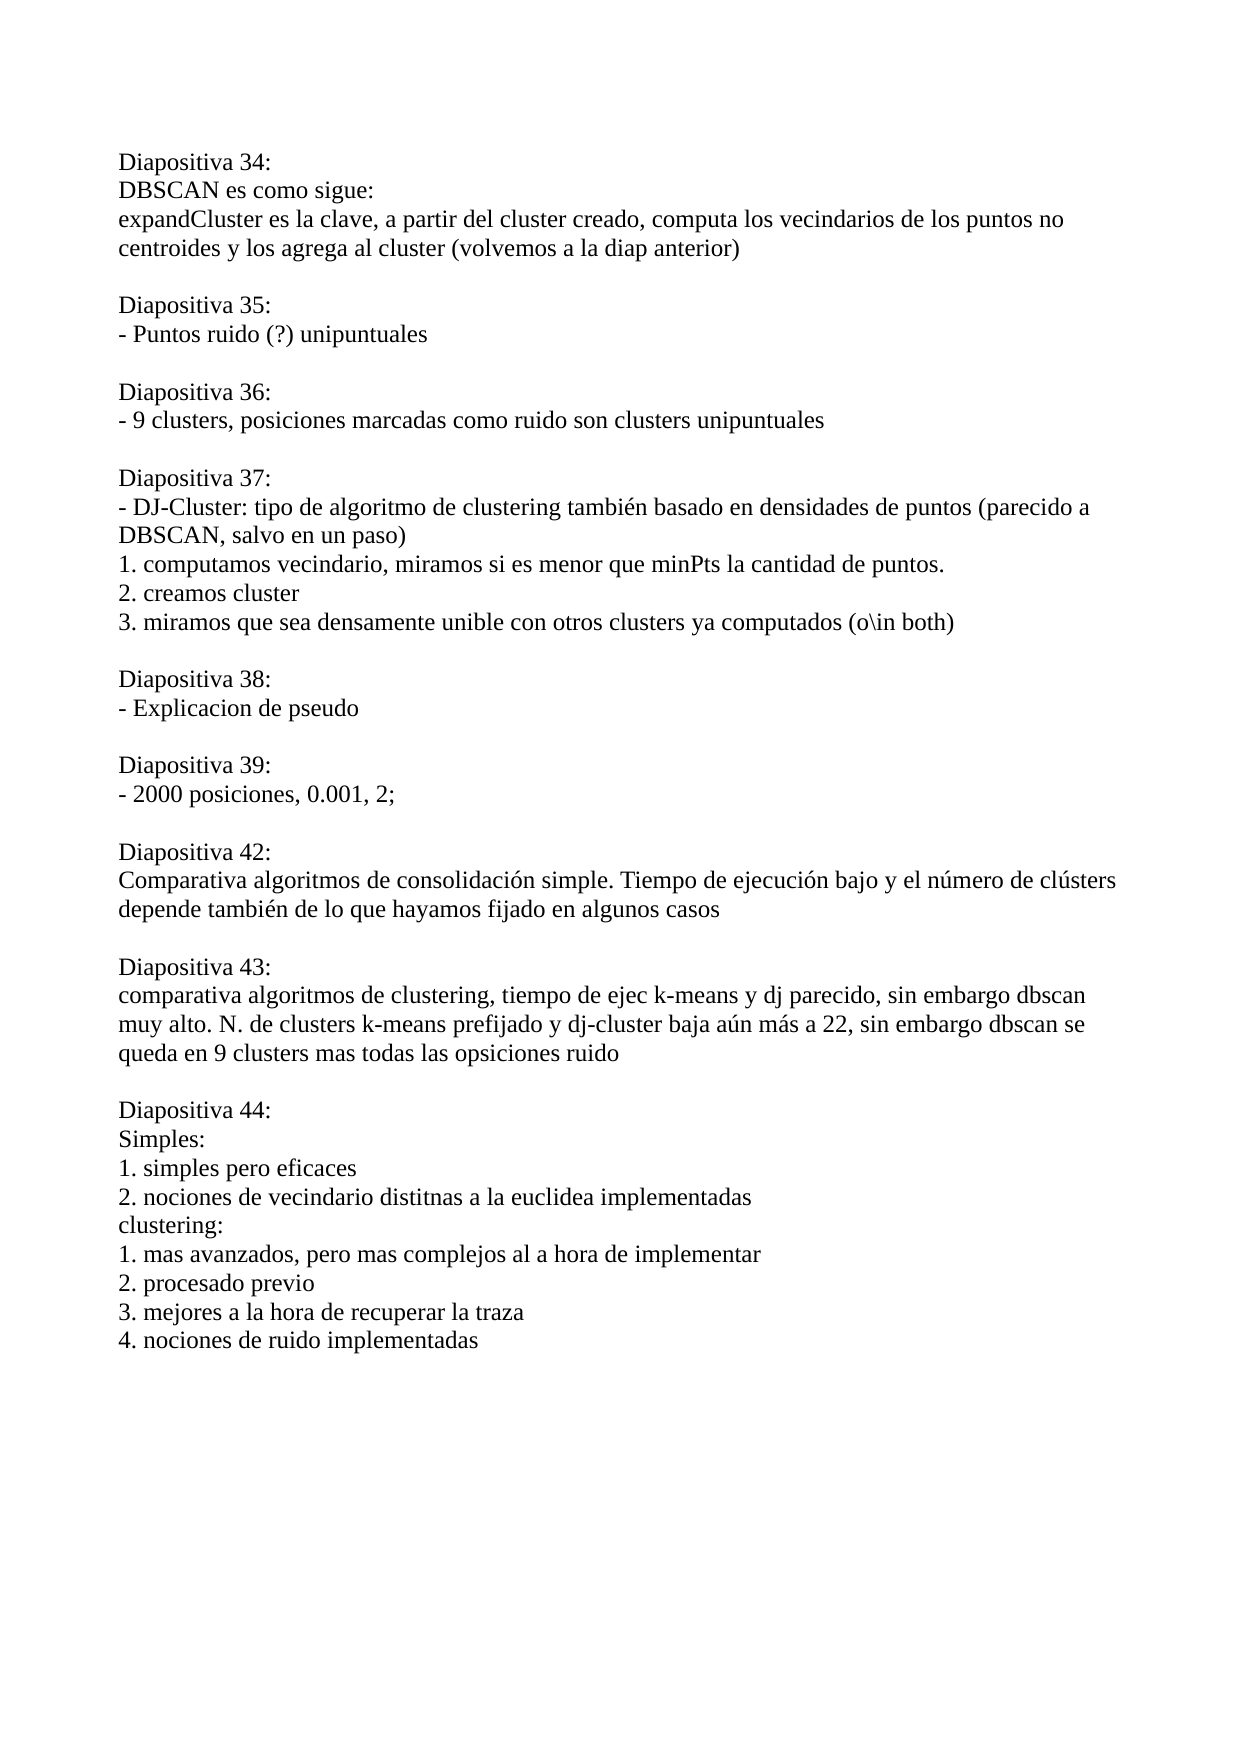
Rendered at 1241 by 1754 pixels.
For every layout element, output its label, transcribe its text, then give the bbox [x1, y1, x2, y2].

text 4. nociones de ruido implementadas [118, 1326, 1122, 1354]
text 2. nociones de vecindario distitnas a la euclidea implementadas [118, 1182, 1122, 1211]
text - 2000 posiciones, 0.001, 2; [118, 779, 1122, 808]
text 1. computamos vecindario, miramos si es menor que minPts la cantidad de puntos. [118, 549, 1122, 578]
text 2. creamos cluster [118, 578, 1122, 607]
text Diapositiva 43: [118, 952, 1122, 981]
text - 9 clusters, posiciones marcadas como ruido son clusters unipuntuales [118, 406, 1122, 434]
text 3. mejores a la hora de recuperar la traza [118, 1297, 1122, 1326]
text Diapositiva 42: [118, 837, 1122, 866]
text clustering: [118, 1211, 1122, 1239]
text Simples: [118, 1124, 1122, 1153]
text DBSCAN es como sigue: [118, 176, 1122, 204]
text comparativa algoritmos de clustering, tiempo de ejec k-means y dj parecido, sin embargo dbscan muy alto. N. de clusters k-means prefijado y dj-cluster baja aún más a 22, sin embargo dbscan se queda en 9 clusters mas todas las opsiciones ruido [118, 981, 1122, 1067]
text 1. simples pero eficaces [118, 1153, 1122, 1182]
text expandCluster es la clave, a partir del cluster creado, computa los vecindarios de los puntos no centroides y los agrega al cluster (volvemos a la diap anterior) [118, 204, 1122, 262]
text Diapositiva 38: [118, 664, 1122, 693]
text 2. procesado previo [118, 1268, 1122, 1297]
text - Puntos ruido (?) unipuntuales [118, 319, 1122, 348]
text Diapositiva 35: [118, 291, 1122, 319]
text Diapositiva 36: [118, 377, 1122, 406]
text Diapositiva 34: [118, 147, 1122, 176]
text Comparativa algoritmos de consolidación simple. Tiempo de ejecución bajo y el número de clústers depende también de lo que hayamos fijado en algunos casos [118, 866, 1122, 923]
text Diapositiva 44: [118, 1096, 1122, 1124]
text - Explicacion de pseudo [118, 693, 1122, 722]
text - DJ-Cluster: tipo de algoritmo de clustering también basado en densidades de puntos (parecido a DBSCAN, salvo en un paso) [118, 492, 1122, 549]
text 1. mas avanzados, pero mas complejos al a hora de implementar [118, 1239, 1122, 1268]
text Diapositiva 39: [118, 751, 1122, 779]
text Diapositiva 37: [118, 463, 1122, 492]
text 3. miramos que sea densamente unible con otros clusters ya computados (o\in both) [118, 607, 1122, 636]
